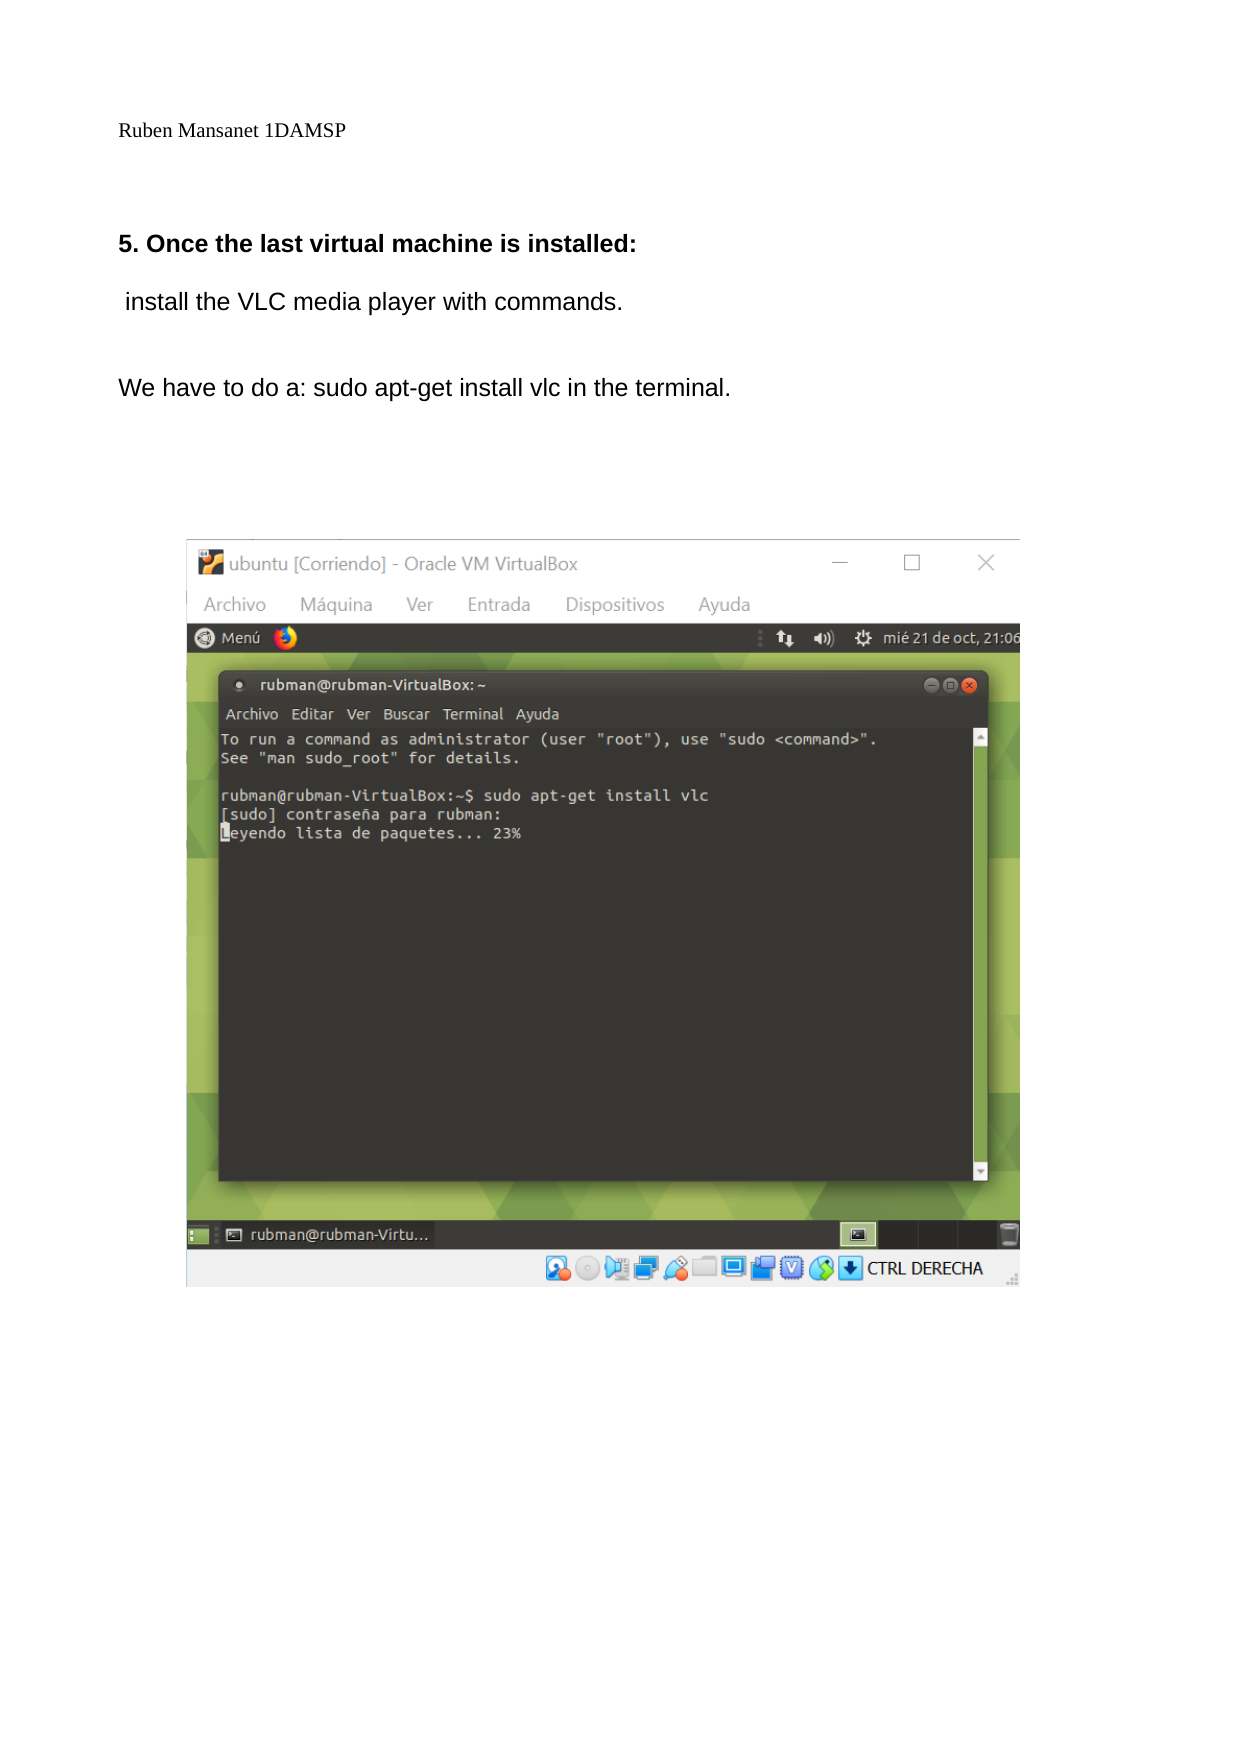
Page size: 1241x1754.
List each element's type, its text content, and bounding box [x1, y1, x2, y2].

text install the VLC media player with commands. [118, 287, 1122, 315]
picture [186, 539, 1020, 1287]
text We have to do a: sudo apt-get install vlc in the terminal. [118, 373, 1122, 402]
text 5. Once the last virtual machine is installed: [118, 229, 1122, 258]
